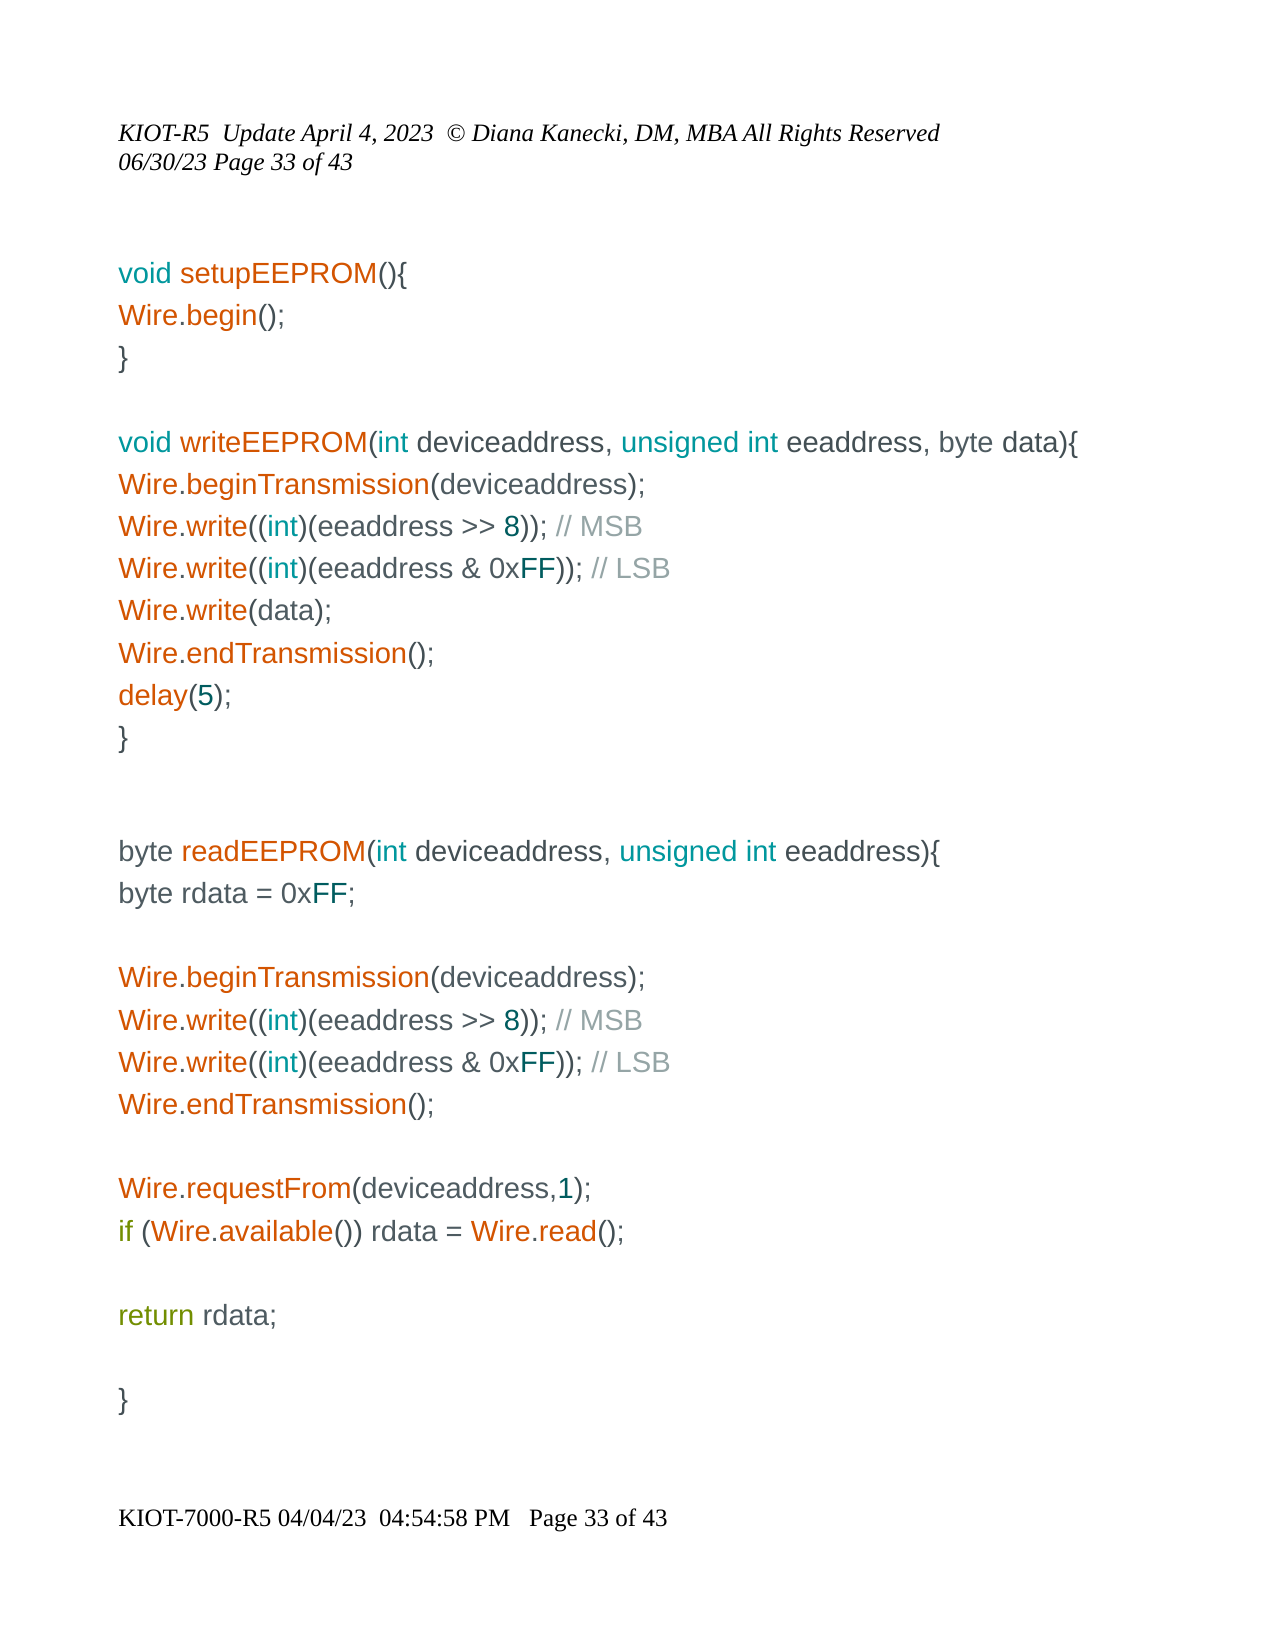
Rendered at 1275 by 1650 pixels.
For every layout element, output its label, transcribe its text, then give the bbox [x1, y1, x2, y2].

text Wire.begin(); [118, 289, 1157, 332]
text Wire.write((int)(eeaddress & 0xFF)); // LSB [118, 1036, 1157, 1078]
text return rdata; [118, 1289, 1157, 1331]
text byte rdata = 0xFF; [118, 867, 1157, 909]
text Wire.endTransmission(); [118, 1078, 1157, 1121]
text if (Wire.available()) rdata = Wire.read(); [118, 1205, 1157, 1247]
text Wire.endTransmission(); [118, 627, 1157, 669]
text void writeEEPROM(int deviceaddress, unsigned int eeaddress, byte data){ [118, 416, 1157, 458]
text Wire.requestFrom(deviceaddress,1); [118, 1163, 1157, 1205]
text Wire.write(data); [118, 585, 1157, 627]
text byte readEEPROM(int deviceaddress, unsigned int eeaddress){ [118, 825, 1157, 867]
text Wire.write((int)(eeaddress >> 8)); // MSB [118, 994, 1157, 1036]
text Wire.write((int)(eeaddress >> 8)); // MSB [118, 500, 1157, 543]
text void setupEEPROM(){ [118, 247, 1157, 289]
text } [118, 711, 1157, 753]
text delay(5); [118, 669, 1157, 711]
text Wire.beginTransmission(deviceaddress); [118, 952, 1157, 994]
text Wire.write((int)(eeaddress & 0xFF)); // LSB [118, 543, 1157, 585]
text } [118, 1374, 1157, 1416]
text } [118, 332, 1157, 374]
text Wire.beginTransmission(deviceaddress); [118, 458, 1157, 500]
